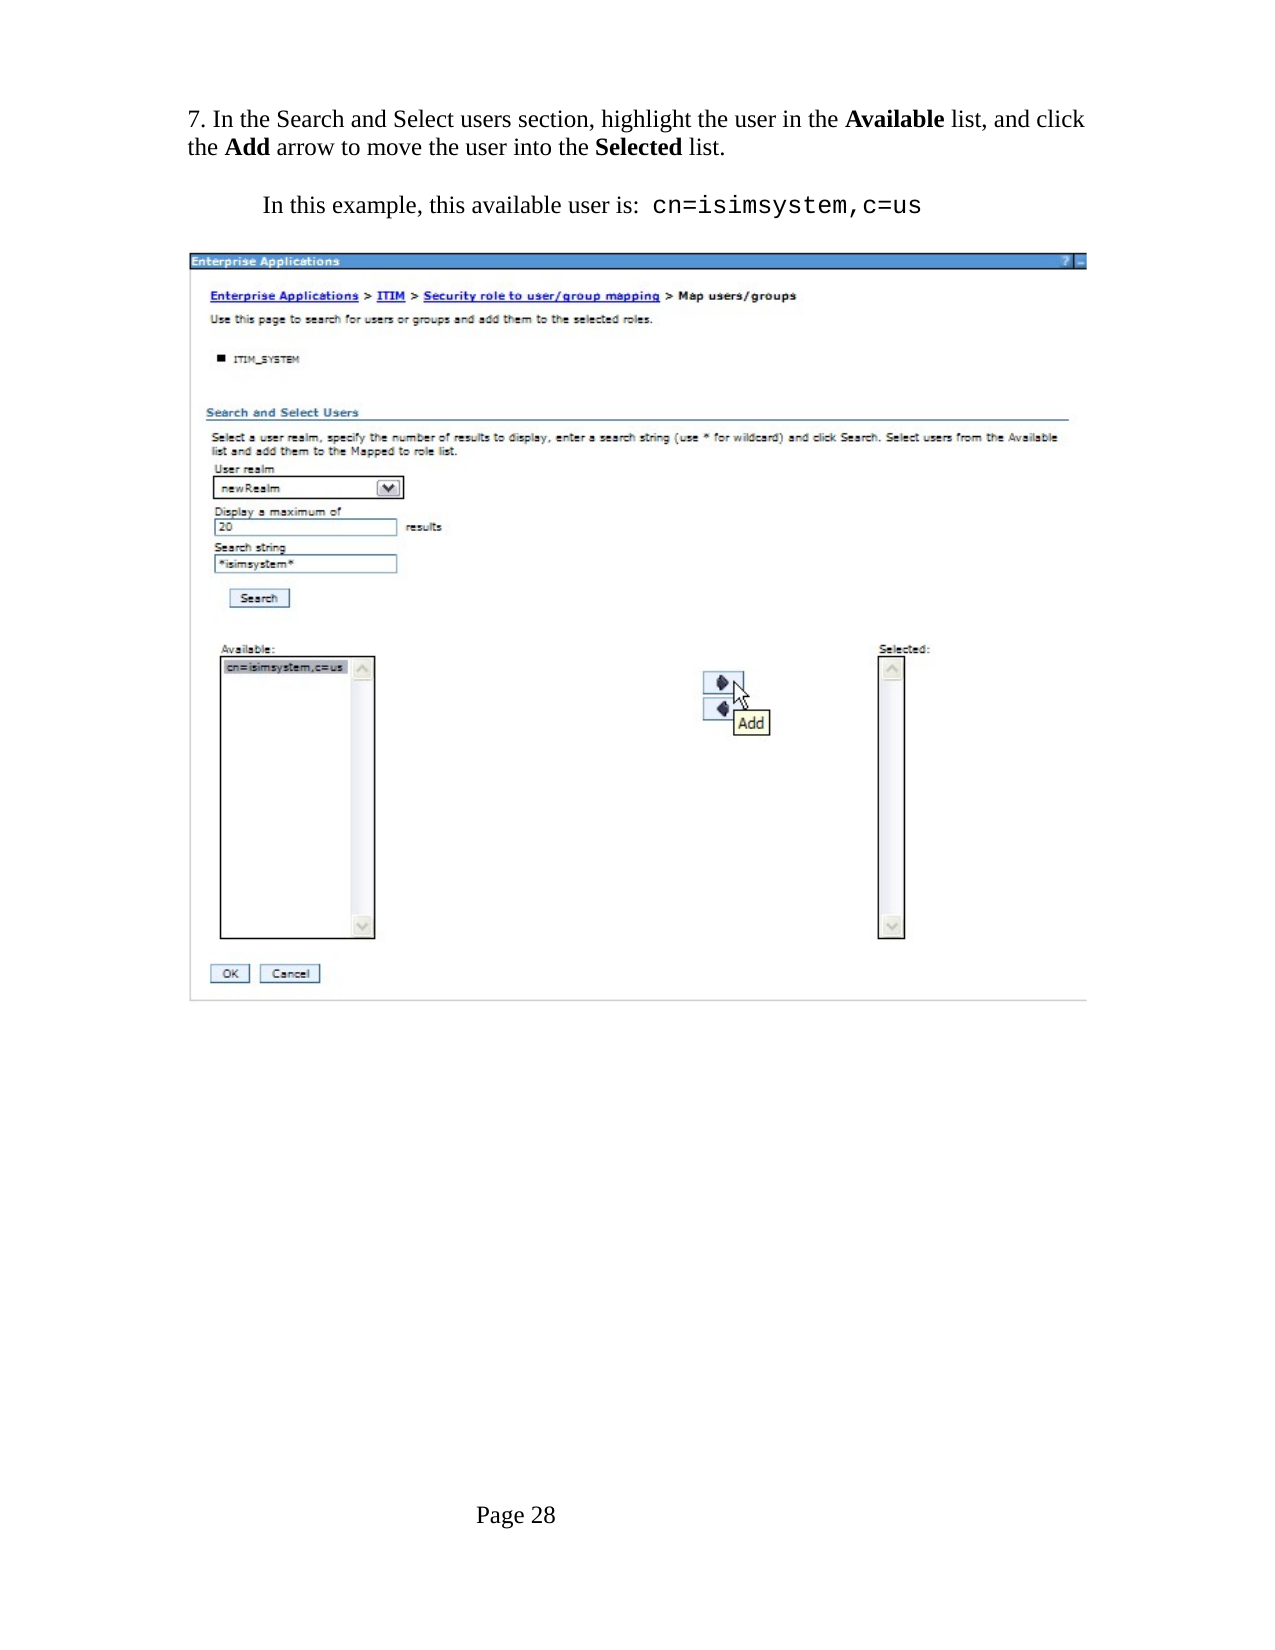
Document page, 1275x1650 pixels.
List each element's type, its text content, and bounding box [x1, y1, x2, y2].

text In this example, this available user is: cn=isimsystem,c=us [187, 190, 1087, 221]
text 7. In the Search and Select users section, highlight the user in the Available list, and click the Add arrow to move the user into the Selected list. [187, 104, 1087, 161]
